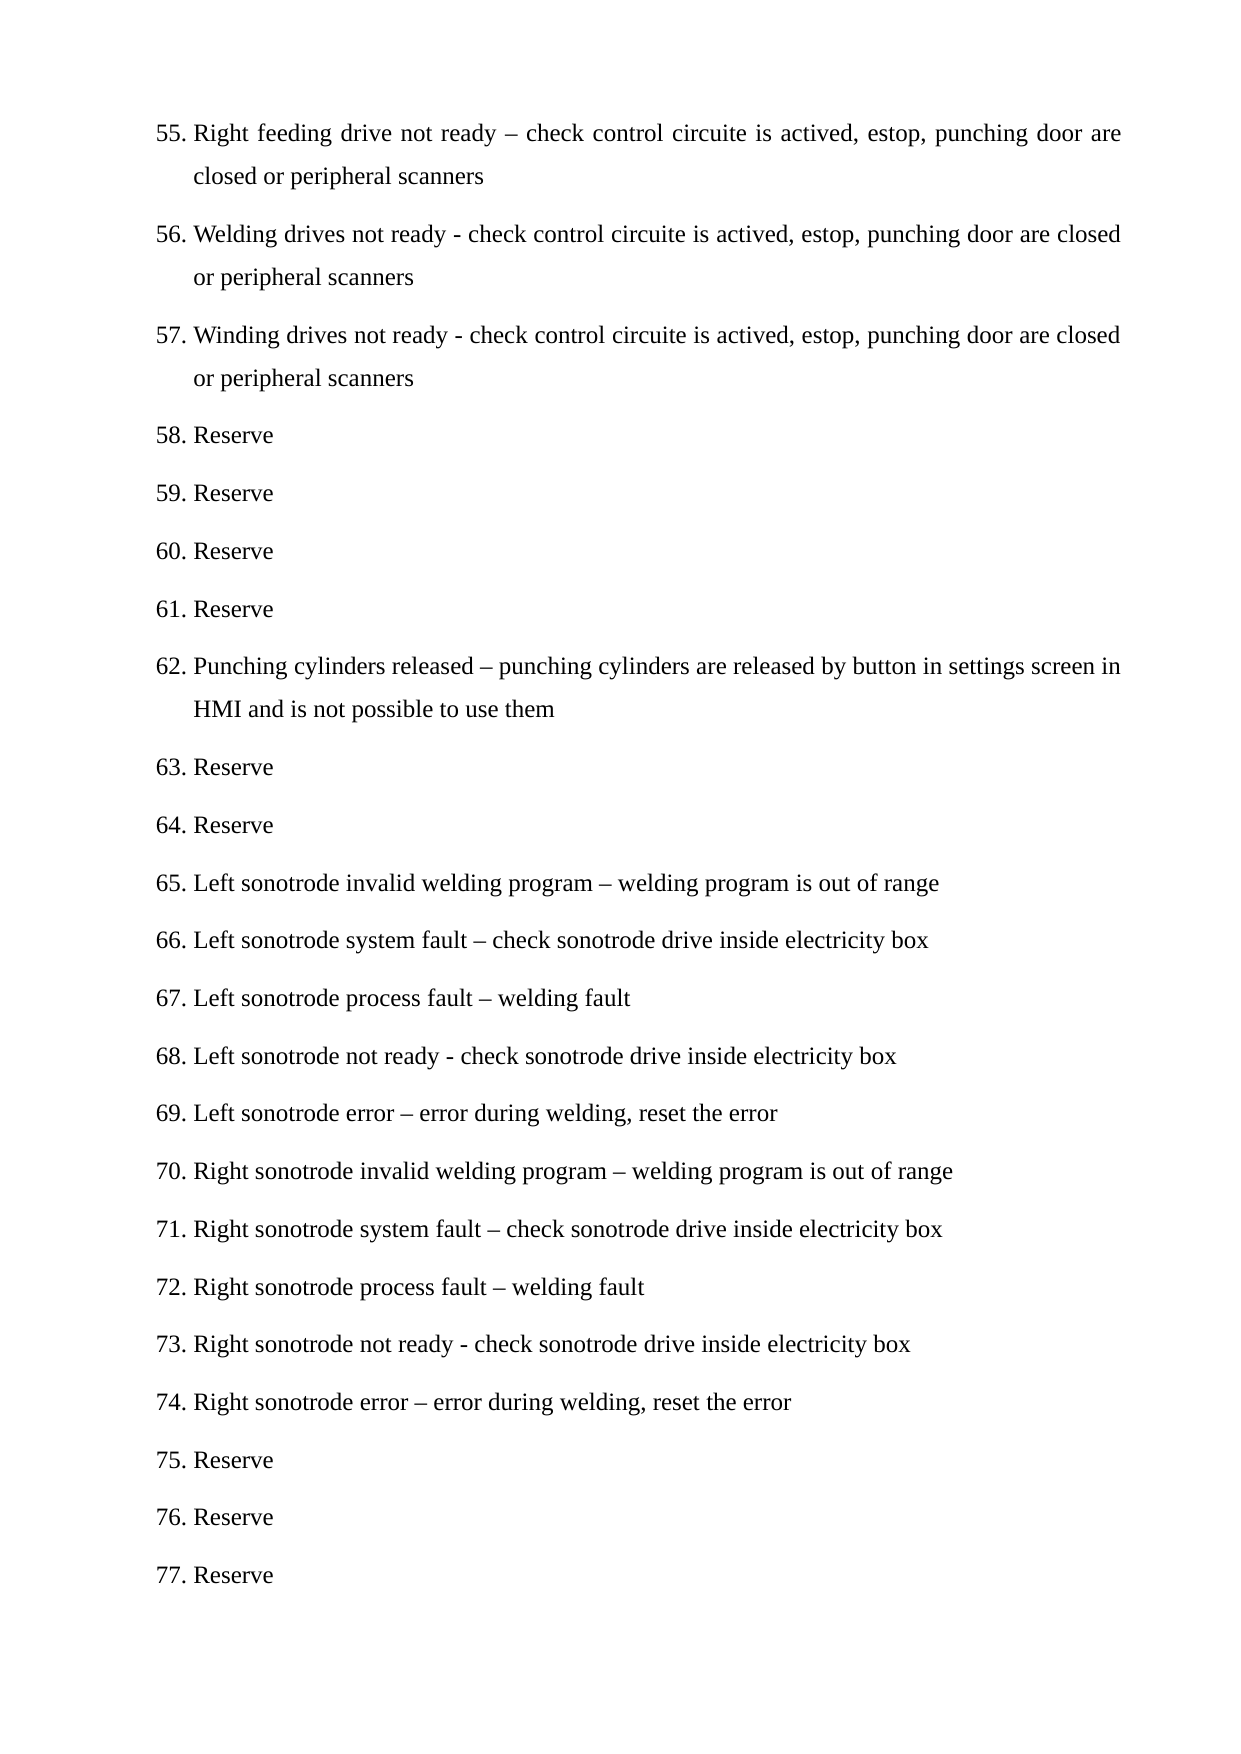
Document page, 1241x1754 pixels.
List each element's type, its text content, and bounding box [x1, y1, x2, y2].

list Right sonotrode invalid welding program – welding program is out of range [156, 1156, 1122, 1185]
list Winding drives not ready - check control circuite is actived, estop, punching door are closed or peripheral scanners [156, 320, 1122, 392]
list Reserve [156, 478, 1122, 507]
list Reserve [156, 752, 1122, 781]
list Right feeding drive not ready – check control circuite is actived, estop, punching door are closed or peripheral scanners [156, 118, 1122, 190]
list Reserve [156, 536, 1122, 565]
list Left sonotrode system fault – check sonotrode drive inside electricity box [156, 925, 1122, 954]
list Welding drives not ready - check control circuite is actived, estop, punching door are closed or peripheral scanners [156, 219, 1122, 291]
list Reserve [156, 1445, 1122, 1473]
list Punching cylinders released – punching cylinders are released by button in settings screen in HMI and is not possible to use them [156, 651, 1122, 723]
list Reserve [156, 810, 1122, 839]
list Reserve [156, 421, 1122, 449]
list Right sonotrode not ready - check sonotrode drive inside electricity box [156, 1329, 1122, 1358]
list Left sonotrode not ready - check sonotrode drive inside electricity box [156, 1041, 1122, 1069]
list Left sonotrode process fault – welding fault [156, 983, 1122, 1012]
list Reserve [156, 1560, 1122, 1589]
list Right sonotrode process fault – welding fault [156, 1272, 1122, 1300]
list Right sonotrode system fault – check sonotrode drive inside electricity box [156, 1214, 1122, 1243]
list Right sonotrode error – error during welding, reset the error [156, 1387, 1122, 1416]
list Left sonotrode error – error during welding, reset the error [156, 1098, 1122, 1127]
list Reserve [156, 1502, 1122, 1531]
list Left sonotrode invalid welding program – welding program is out of range [156, 868, 1122, 896]
list Reserve [156, 594, 1122, 622]
